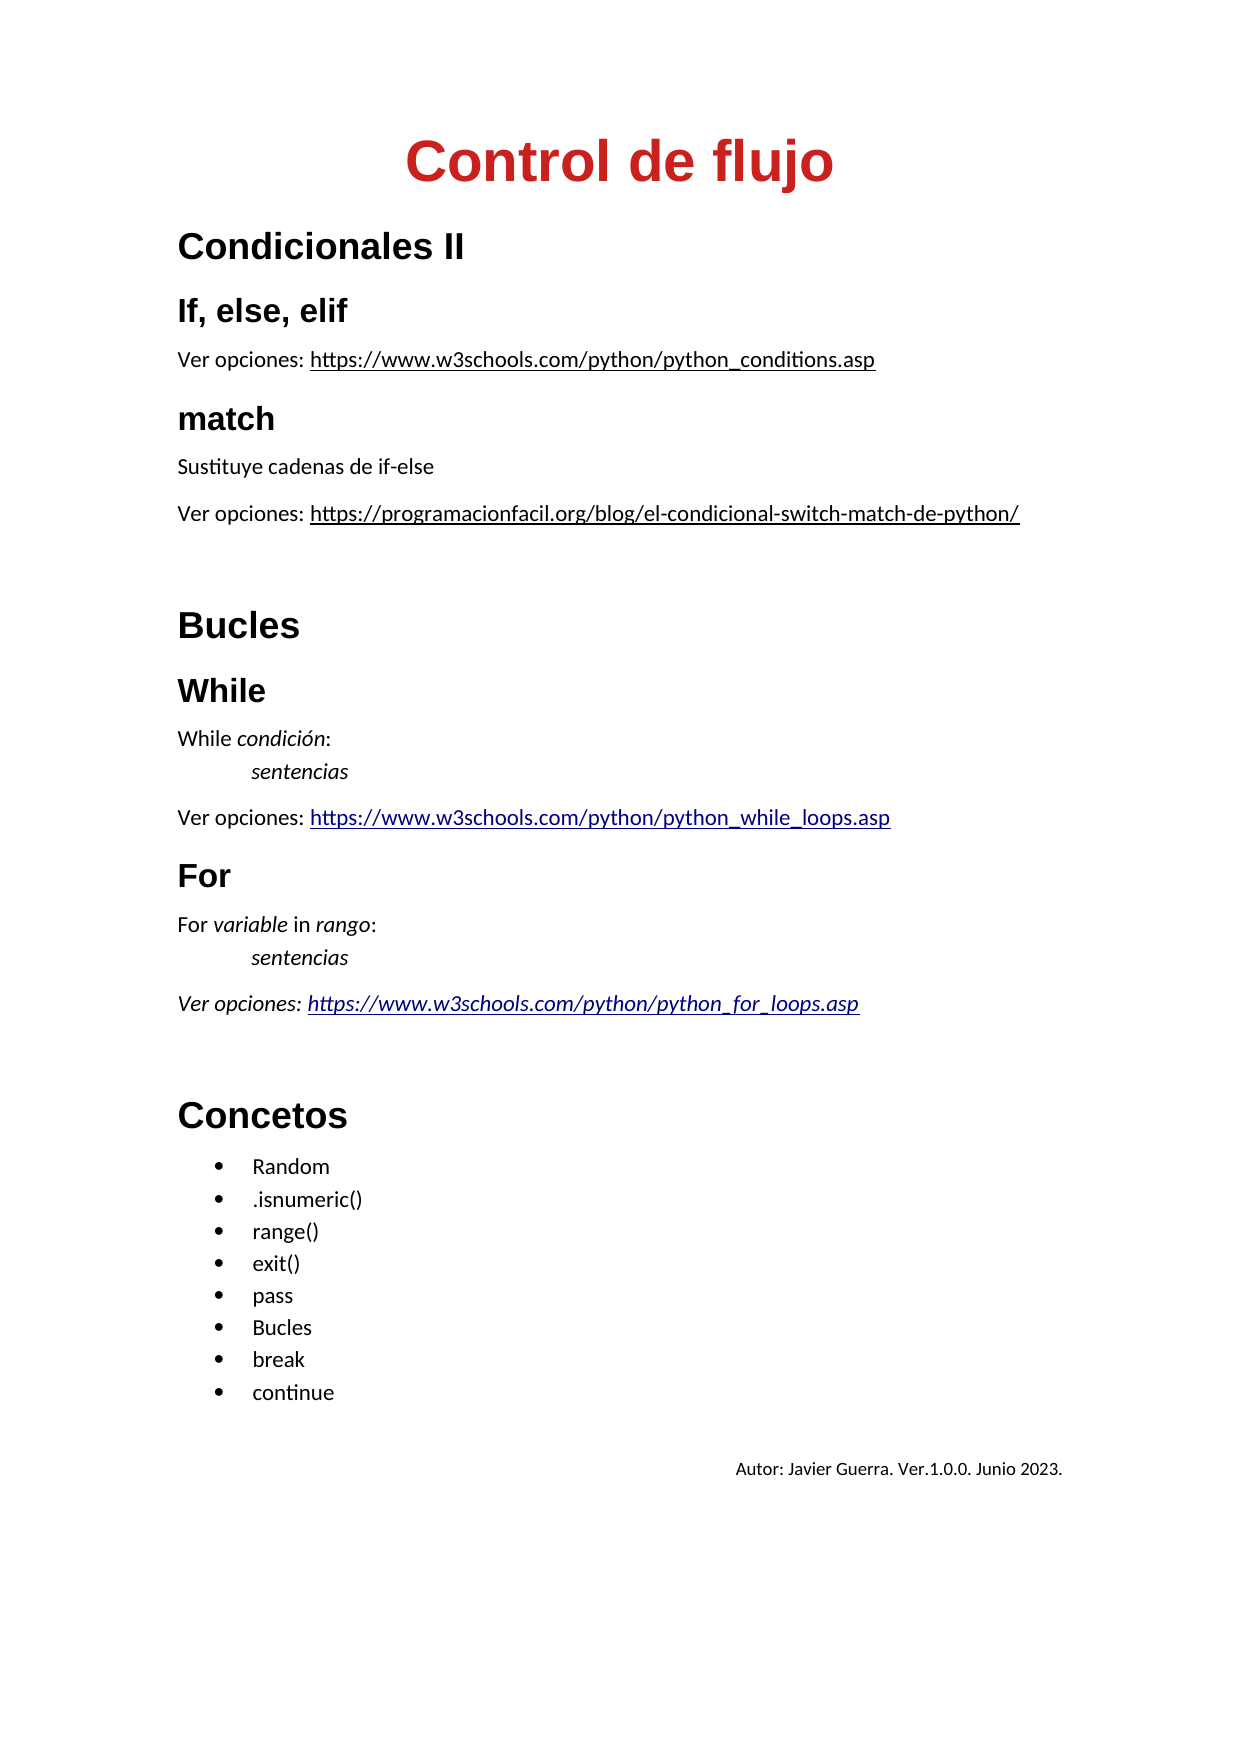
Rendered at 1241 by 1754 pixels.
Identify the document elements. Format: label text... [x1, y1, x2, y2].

list Bucles [215, 1313, 1063, 1341]
list .isnumeric() [215, 1185, 1063, 1213]
subtitle For [177, 857, 1063, 895]
text Sustituye cadenas de if-else [177, 452, 1063, 481]
subtitle If, else, elif [177, 292, 1063, 330]
text Autor: Javier Guerra. Ver.1.0.0. Junio 2023. [177, 1457, 1063, 1480]
list pass [215, 1281, 1063, 1309]
title Control de flujo [177, 127, 1063, 194]
text Ver opciones: https://www.w3schools.com/python/python_conditions.asp [177, 346, 1063, 373]
subtitle Concetos [177, 1093, 1063, 1137]
list range() [215, 1217, 1063, 1245]
list Random [215, 1152, 1063, 1181]
subtitle match [177, 398, 1063, 437]
list break [215, 1346, 1063, 1374]
text For variable in rango: sentencias [177, 911, 1063, 971]
text Ver opciones: https://www.w3schools.com/python/python_for_loops.asp [177, 989, 1063, 1017]
text While condición: sentencias [177, 724, 1063, 785]
text Ver opciones: https://programacionfacil.org/blog/el-condicional-switch-match-de-python/ [177, 499, 1063, 527]
subtitle Bucles [177, 603, 1063, 646]
subtitle While [177, 671, 1063, 709]
text Ver opciones: https://www.w3schools.com/python/python_while_loops.asp [177, 803, 1063, 832]
list exit() [215, 1249, 1063, 1277]
list continue [215, 1378, 1063, 1406]
subtitle Condicionales II [177, 224, 1063, 267]
